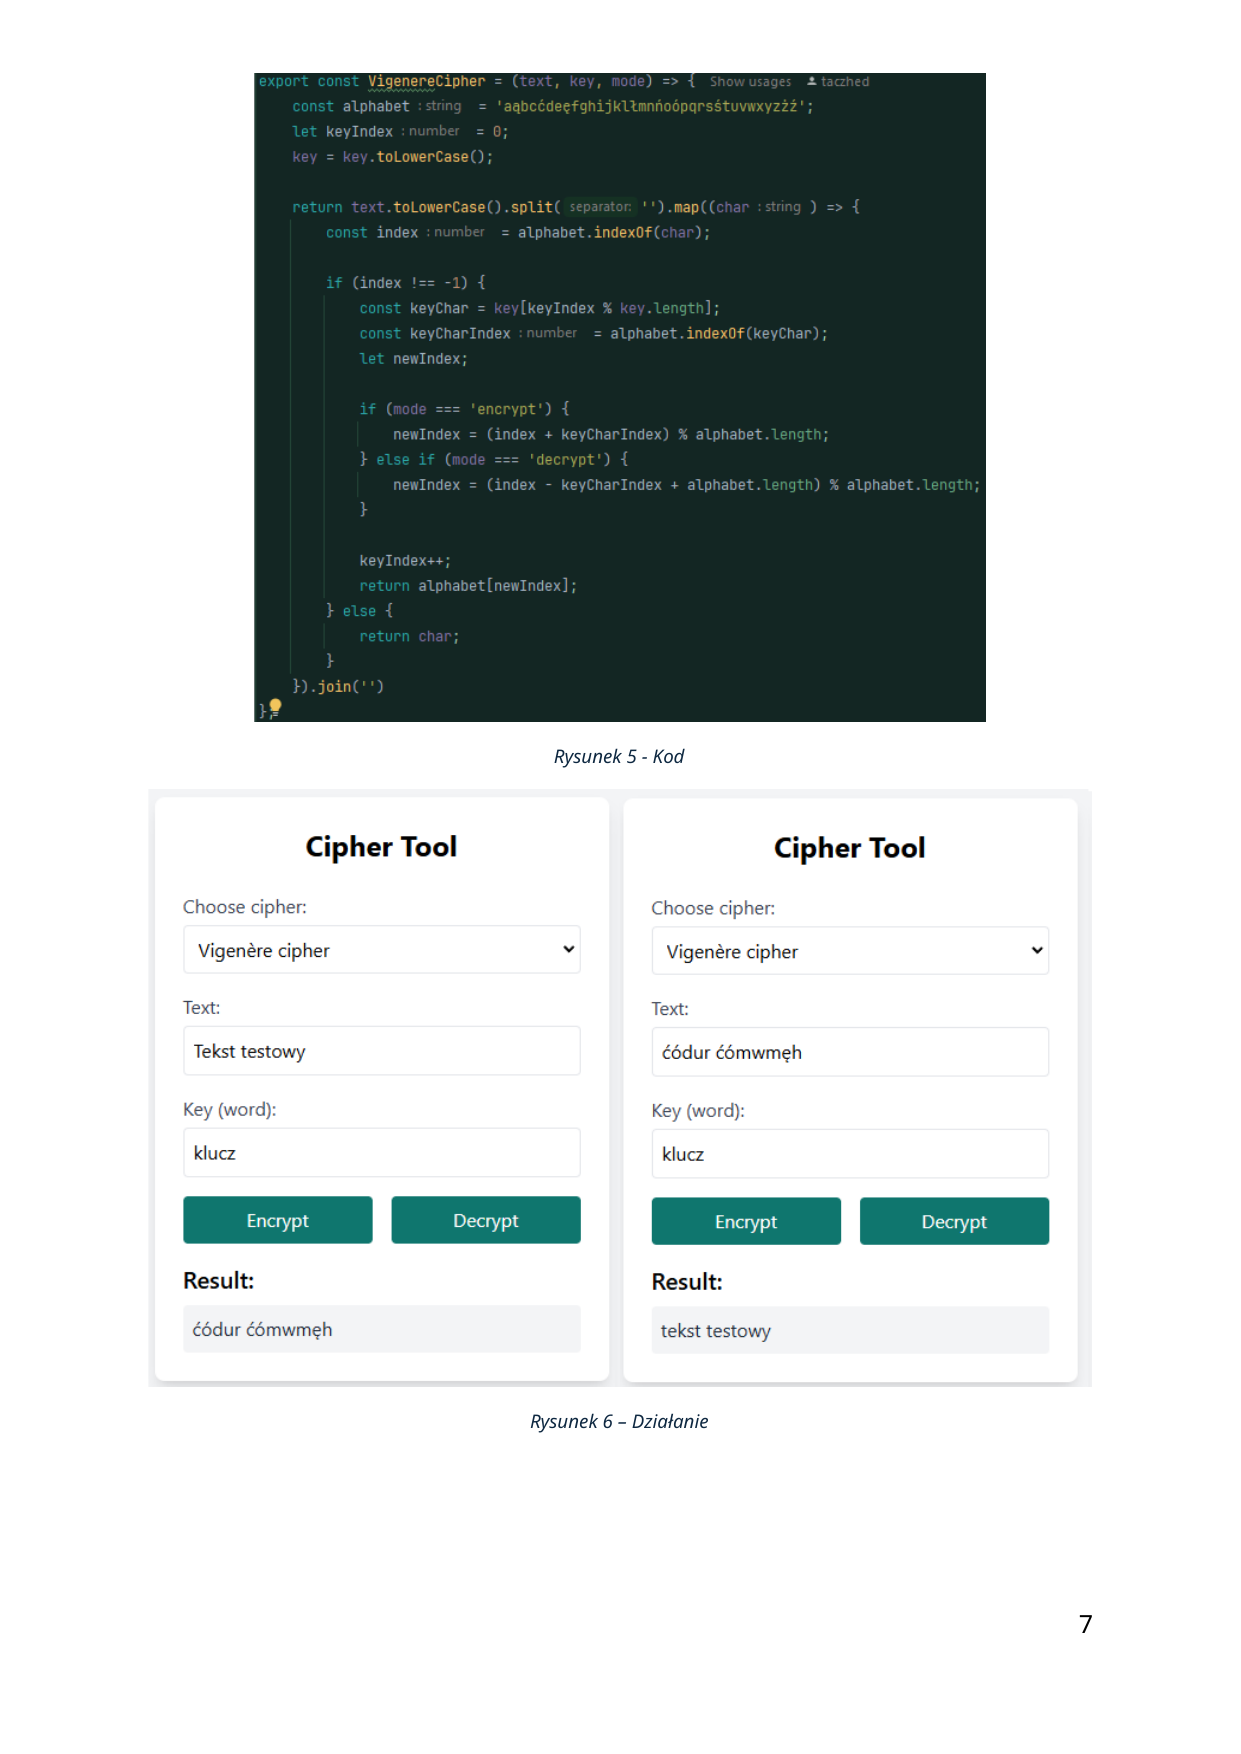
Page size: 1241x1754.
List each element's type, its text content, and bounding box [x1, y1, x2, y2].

text Rysunek 6 – Działanie [148, 1408, 1093, 1433]
text Rysunek 5 - Kod [148, 743, 1093, 768]
